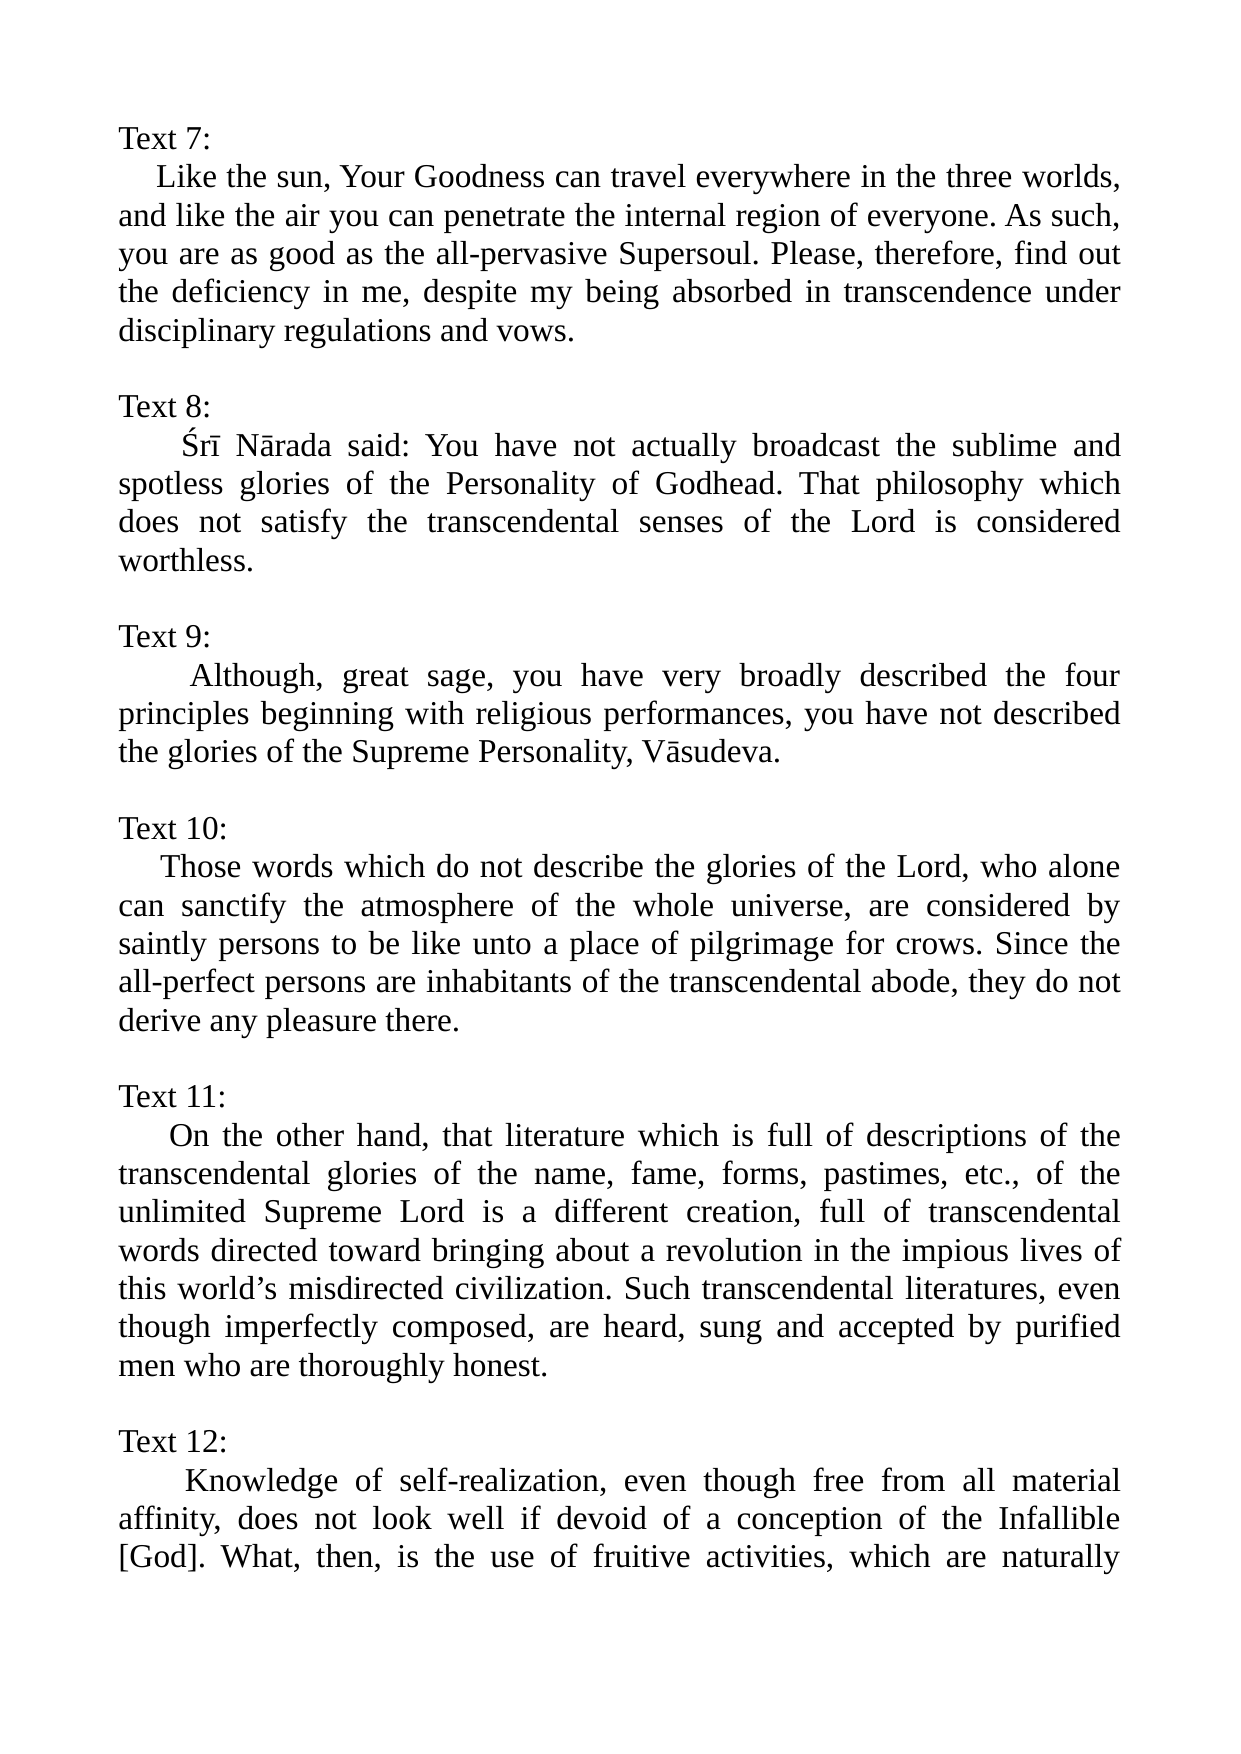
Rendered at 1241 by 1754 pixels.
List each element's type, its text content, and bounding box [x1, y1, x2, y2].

text Text 10: [118, 808, 1122, 846]
text Like the sun, Your Goodness can travel everywhere in the three worlds, and like the air you can penetrate the internal region of everyone. As such, you are as good as the all-pervasive Supersoul. Please, therefore, find out the deficiency in me, despite my being absorbed in transcendence under disciplinary regulations and vows. [118, 156, 1122, 348]
text Text 8: [118, 386, 1122, 425]
text Although, great sage, you have very broadly described the four principles beginning with religious performances, you have not described the glories of the Supreme Personality, Vāsudeva. [118, 655, 1122, 770]
text Knowledge of self-realization, even though free from all material affinity, does not look well if devoid of a conception of the Infallible [God]. What, then, is the use of fruitive activities, which are naturally [118, 1460, 1122, 1575]
text Text 7: [118, 118, 1122, 156]
text On the other hand, that literature which is full of descriptions of the transcendental glories of the name, fame, forms, pastimes, etc., of the unlimited Supreme Lord is a different creation, full of transcendental words directed toward bringing about a revolution in the impious lives of this world’s misdirected civilization. Such transcendental literatures, even though imperfectly composed, are heard, sung and accepted by purified men who are thoroughly honest. [118, 1115, 1122, 1383]
text Text 9: [118, 616, 1122, 655]
text Śrī Nārada said: You have not actually broadcast the sublime and spotless glories of the Personality of Godhead. That philosophy which does not satisfy the transcendental senses of the Lord is considered worthless. [118, 425, 1122, 578]
text Text 11: [118, 1076, 1122, 1115]
text Those words which do not describe the glories of the Lord, who alone can sanctify the atmosphere of the whole universe, are considered by saintly persons to be like unto a place of pilgrimage for crows. Since the all-perfect persons are inhabitants of the transcendental abode, they do not derive any pleasure there. [118, 846, 1122, 1038]
text Text 12: [118, 1421, 1122, 1460]
